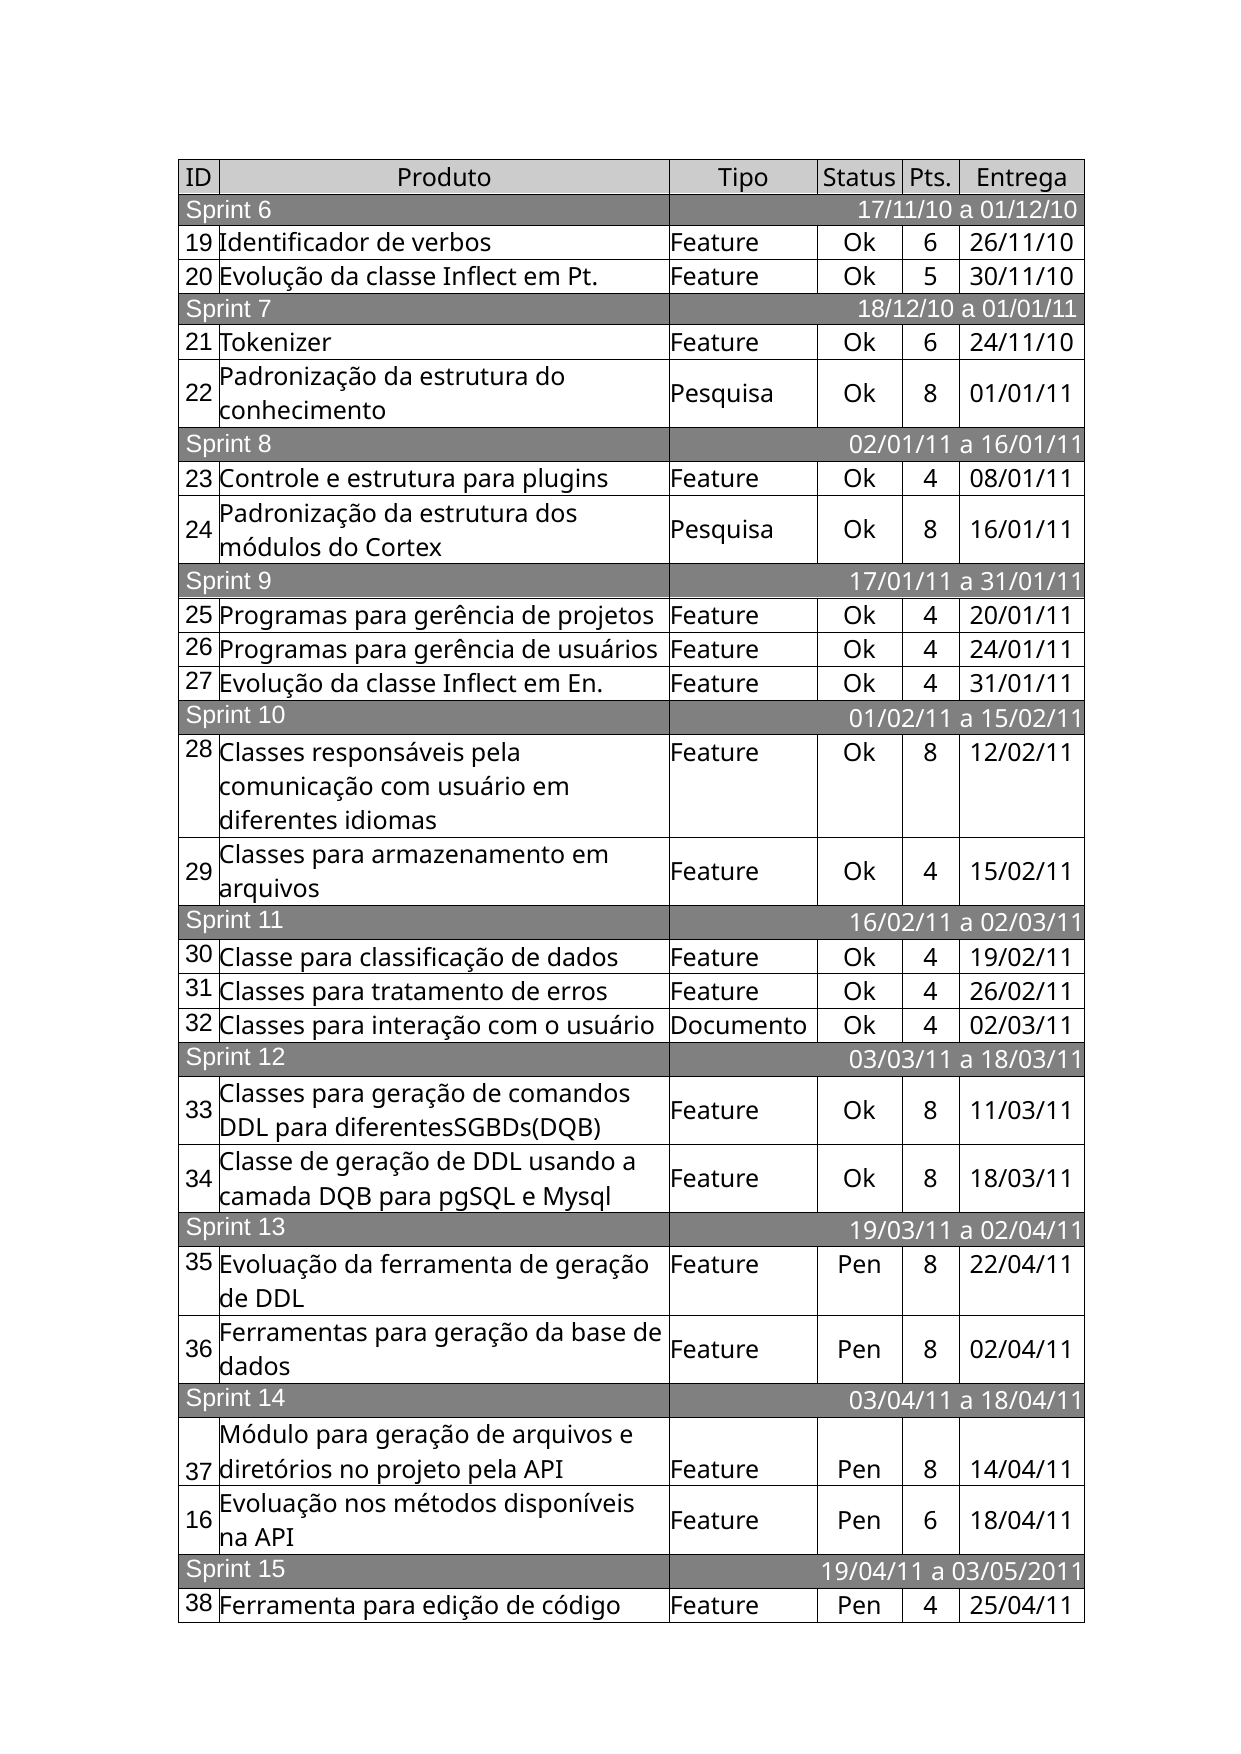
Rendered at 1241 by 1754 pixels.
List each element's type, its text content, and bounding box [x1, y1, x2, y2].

table_header Feature [670, 1316, 817, 1332]
table_cell 11/03/11 [960, 1127, 1084, 1144]
table_header 15/02/11 [960, 888, 1084, 905]
table_cell Ok [818, 768, 902, 837]
table_cell 24 [179, 496, 219, 563]
table_cell 16 [179, 1486, 219, 1553]
table_cell Pesquisa [670, 410, 817, 427]
table_header Pen [818, 1366, 902, 1383]
table_cell Ok [818, 1127, 902, 1144]
table_header 4 [903, 888, 959, 905]
table_cell Feature [670, 1536, 817, 1553]
table_cell Pesquisa [670, 546, 817, 563]
table_cell 11/03/11 [960, 1077, 1084, 1093]
table_cell Feature [670, 1486, 817, 1502]
table_cell 35 [179, 1247, 219, 1314]
table_cell Pen [818, 1418, 902, 1451]
table_cell 8 [903, 1145, 959, 1161]
table_cell Pen [818, 1281, 902, 1314]
table_cell Pen [818, 1486, 902, 1502]
table_header Feature [670, 838, 817, 854]
table_cell 8 [903, 1077, 959, 1093]
table_cell 21 [179, 325, 219, 358]
table_cell Ok [818, 546, 902, 563]
table_cell Sprint 7 [179, 294, 669, 324]
table_cell 17/11/10 a 01/12/10 [670, 195, 1084, 225]
table_cell Ok [818, 1077, 902, 1093]
table_cell 01/01/11 [960, 410, 1084, 427]
table_header Ok [818, 888, 902, 905]
table_header Feature [670, 888, 817, 905]
table_cell 8 [903, 546, 959, 563]
table_cell Feature [670, 1145, 817, 1161]
table_cell 8 [903, 1418, 959, 1451]
table_cell 18/03/11 [960, 1195, 1084, 1212]
table_cell 38 [179, 1589, 219, 1622]
table_cell Sprint 8 [179, 428, 669, 461]
table_cell 18/12/10 a 01/01/11 [670, 294, 1084, 324]
table_cell Sprint 9 [179, 564, 669, 597]
table_cell 20 [179, 260, 219, 293]
table_header 8 [903, 1366, 959, 1383]
table_cell Feature [670, 1195, 817, 1212]
table_cell Feature [670, 1418, 817, 1451]
table_cell Ok [818, 496, 902, 512]
table_cell Sprint 10 [179, 701, 669, 734]
table_cell Ok [818, 360, 902, 376]
table_cell 18/04/11 [960, 1536, 1084, 1553]
table_cell 14/04/11 [960, 1418, 1084, 1451]
table_cell Sprint 6 [179, 195, 669, 225]
table_header 4 [903, 838, 959, 854]
table_cell 6 [903, 1486, 959, 1502]
table_cell 18/04/11 [960, 1486, 1084, 1502]
table_cell Feature [670, 768, 817, 837]
table_cell 8 [903, 496, 959, 512]
table_cell 8 [903, 1127, 959, 1144]
table_header 15/02/11 [960, 838, 1084, 854]
table_cell 22/04/11 [960, 1281, 1084, 1314]
table_header Feature [670, 1366, 817, 1383]
table_header 8 [903, 1316, 959, 1332]
table_cell Ok [818, 1145, 902, 1161]
table_cell 12/02/11 [960, 768, 1084, 837]
table_cell 01/01/11 [960, 360, 1084, 376]
table_cell 22 [179, 360, 219, 427]
table_cell Ok [818, 410, 902, 427]
table_header Ok [818, 838, 902, 854]
table_cell Sprint 15 [179, 1555, 669, 1588]
table_header Pen [818, 1316, 902, 1332]
table_header 02/04/11 [960, 1366, 1084, 1383]
table_cell 8 [903, 768, 959, 837]
table_cell 8 [903, 410, 959, 427]
table_header 26 [179, 633, 219, 666]
table_header Sprint 13 [179, 1213, 669, 1246]
table_cell Feature [670, 1127, 817, 1144]
table_cell 28 [179, 735, 219, 837]
table_cell Feature [670, 1281, 817, 1314]
table_cell 8 [903, 1195, 959, 1212]
table_header 36 [179, 1316, 219, 1383]
table_cell 31 [179, 974, 219, 1007]
table_header 02/04/11 [960, 1316, 1084, 1332]
table_cell 6 [903, 1536, 959, 1553]
table_header 29 [179, 838, 219, 905]
table_cell 16/01/11 [960, 496, 1084, 512]
table_cell 19 [179, 226, 219, 259]
table_cell Pesquisa [670, 496, 817, 512]
table_cell Sprint 11 [179, 906, 669, 939]
table_cell Ok [818, 1195, 902, 1212]
table_cell Pen [818, 1536, 902, 1553]
table_cell Sprint 14 [179, 1384, 669, 1417]
table_cell 16/01/11 [960, 546, 1084, 563]
table_cell 25 [179, 599, 219, 632]
table_cell Pesquisa [670, 360, 817, 376]
table_cell 27 [179, 667, 219, 700]
table_cell 18/03/11 [960, 1145, 1084, 1161]
table_cell 32 [179, 1009, 219, 1042]
table_cell 30 [179, 940, 219, 973]
table_cell 37 [179, 1418, 219, 1485]
table_cell 34 [179, 1145, 219, 1212]
table_cell 23 [179, 462, 219, 495]
table_cell 33 [179, 1077, 219, 1144]
table_header Sprint 12 [179, 1043, 669, 1076]
table_cell 8 [903, 1281, 959, 1314]
table_cell 8 [903, 360, 959, 376]
table_cell Feature [670, 1077, 817, 1093]
